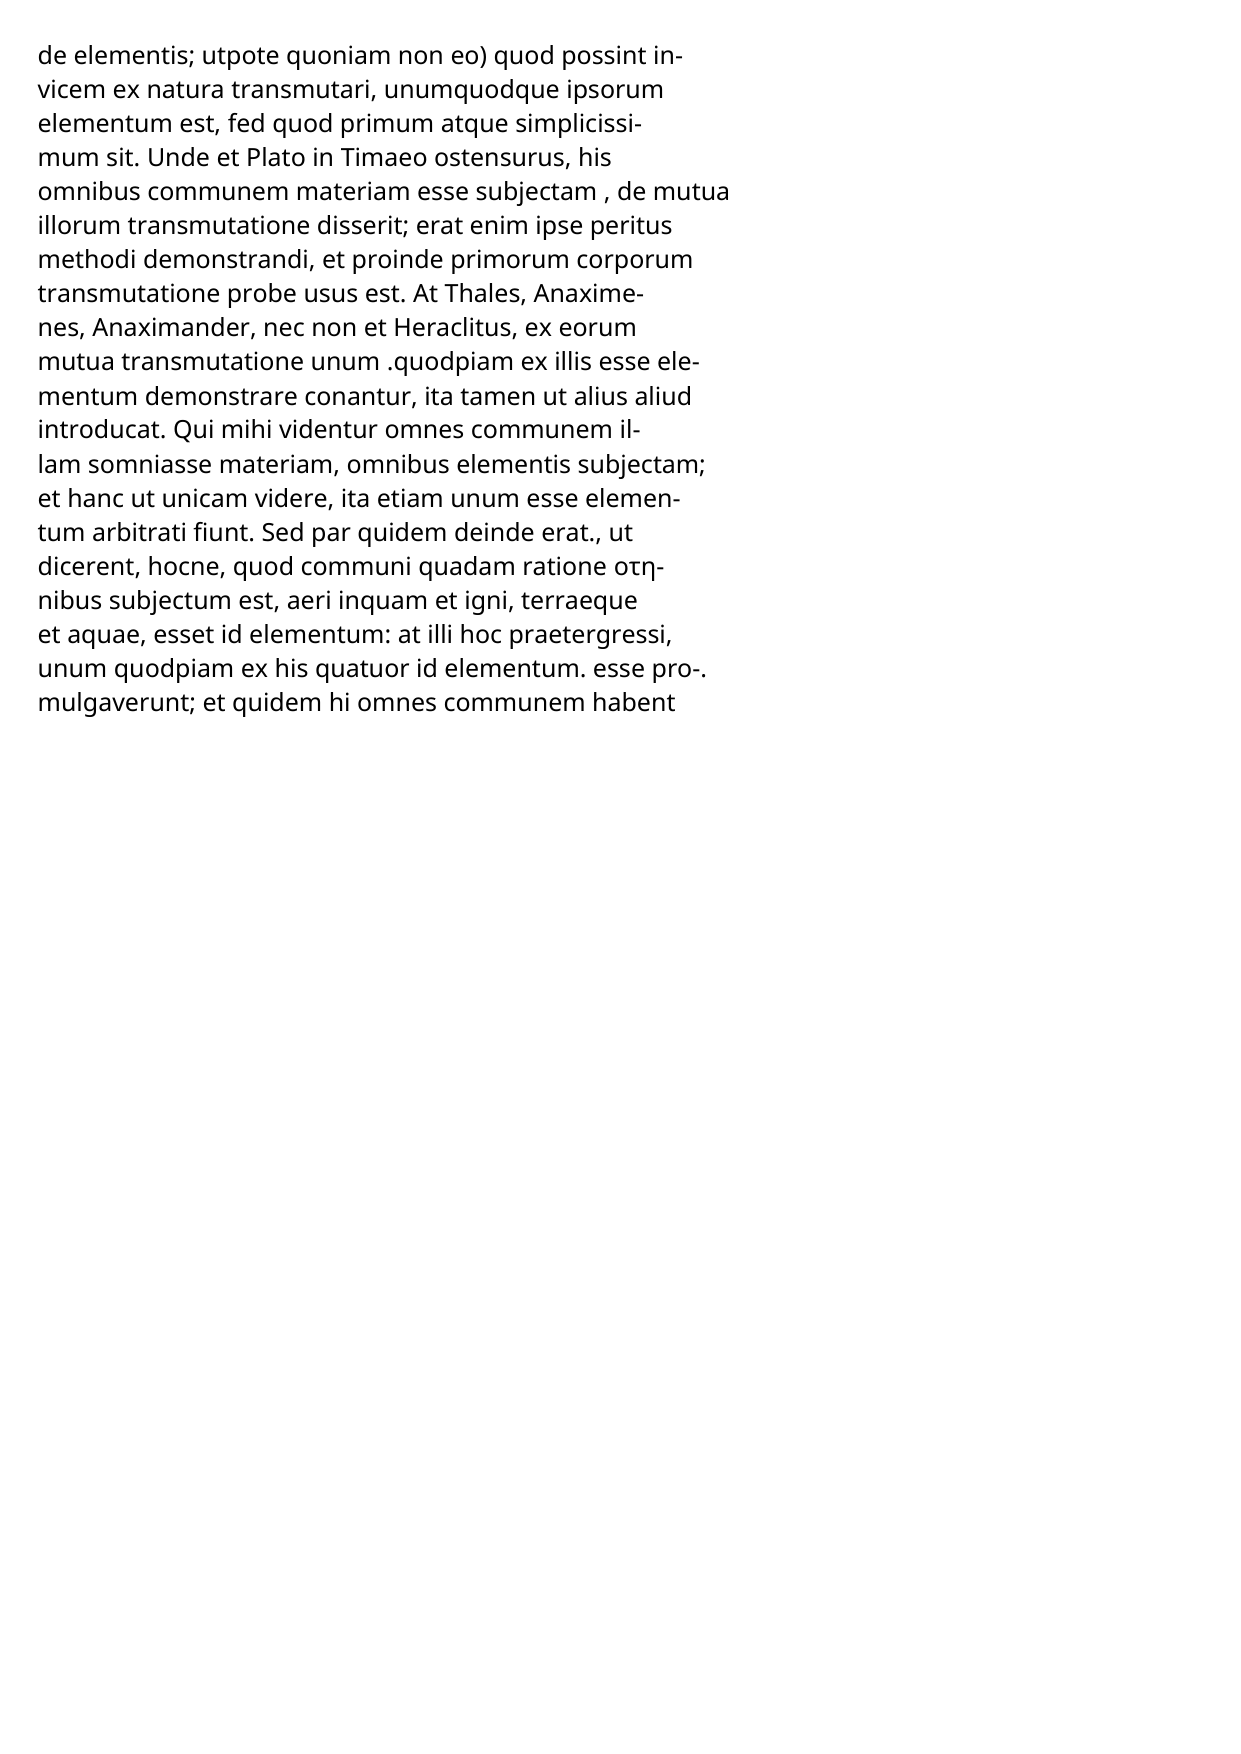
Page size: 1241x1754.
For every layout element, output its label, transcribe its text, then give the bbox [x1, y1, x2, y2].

text de elementis; utpote quoniam non eo) quod possint in- vicem ex natura transmutari, unumquodque ipsorum elementum est, fed quod primum atque simplicissi- mum sit. Unde et Plato in Timaeo ostensurus, his omnibus communem materiam esse subjectam , de mutua illorum transmutatione disserit; erat enim ipse peritus methodi demonstrandi, et proinde primorum corporum transmutatione probe usus est. At Thales, Anaxime- nes, Anaximander, nec non et Heraclitus, ex eorum mutua transmutatione unum .quodpiam ex illis esse ele- mentum demonstrare conantur, ita tamen ut alius aliud introducat. Qui mihi videntur omnes communem il- lam somniasse materiam, omnibus elementis subjectam; et hanc ut unicam videre, ita etiam unum esse elemen- tum arbitrati fiunt. Sed par quidem deinde erat., ut dicerent, hocne, quod communi quadam ratione οτη- nibus subjectum est, aeri inquam et igni, terraeque et aquae, esset id elementum: at illi hoc praetergressi, unum quodpiam ex his quatuor id elementum. esse pro-. mulgaverunt; et quidem hi omnes communem habent [37, 37, 1203, 719]
